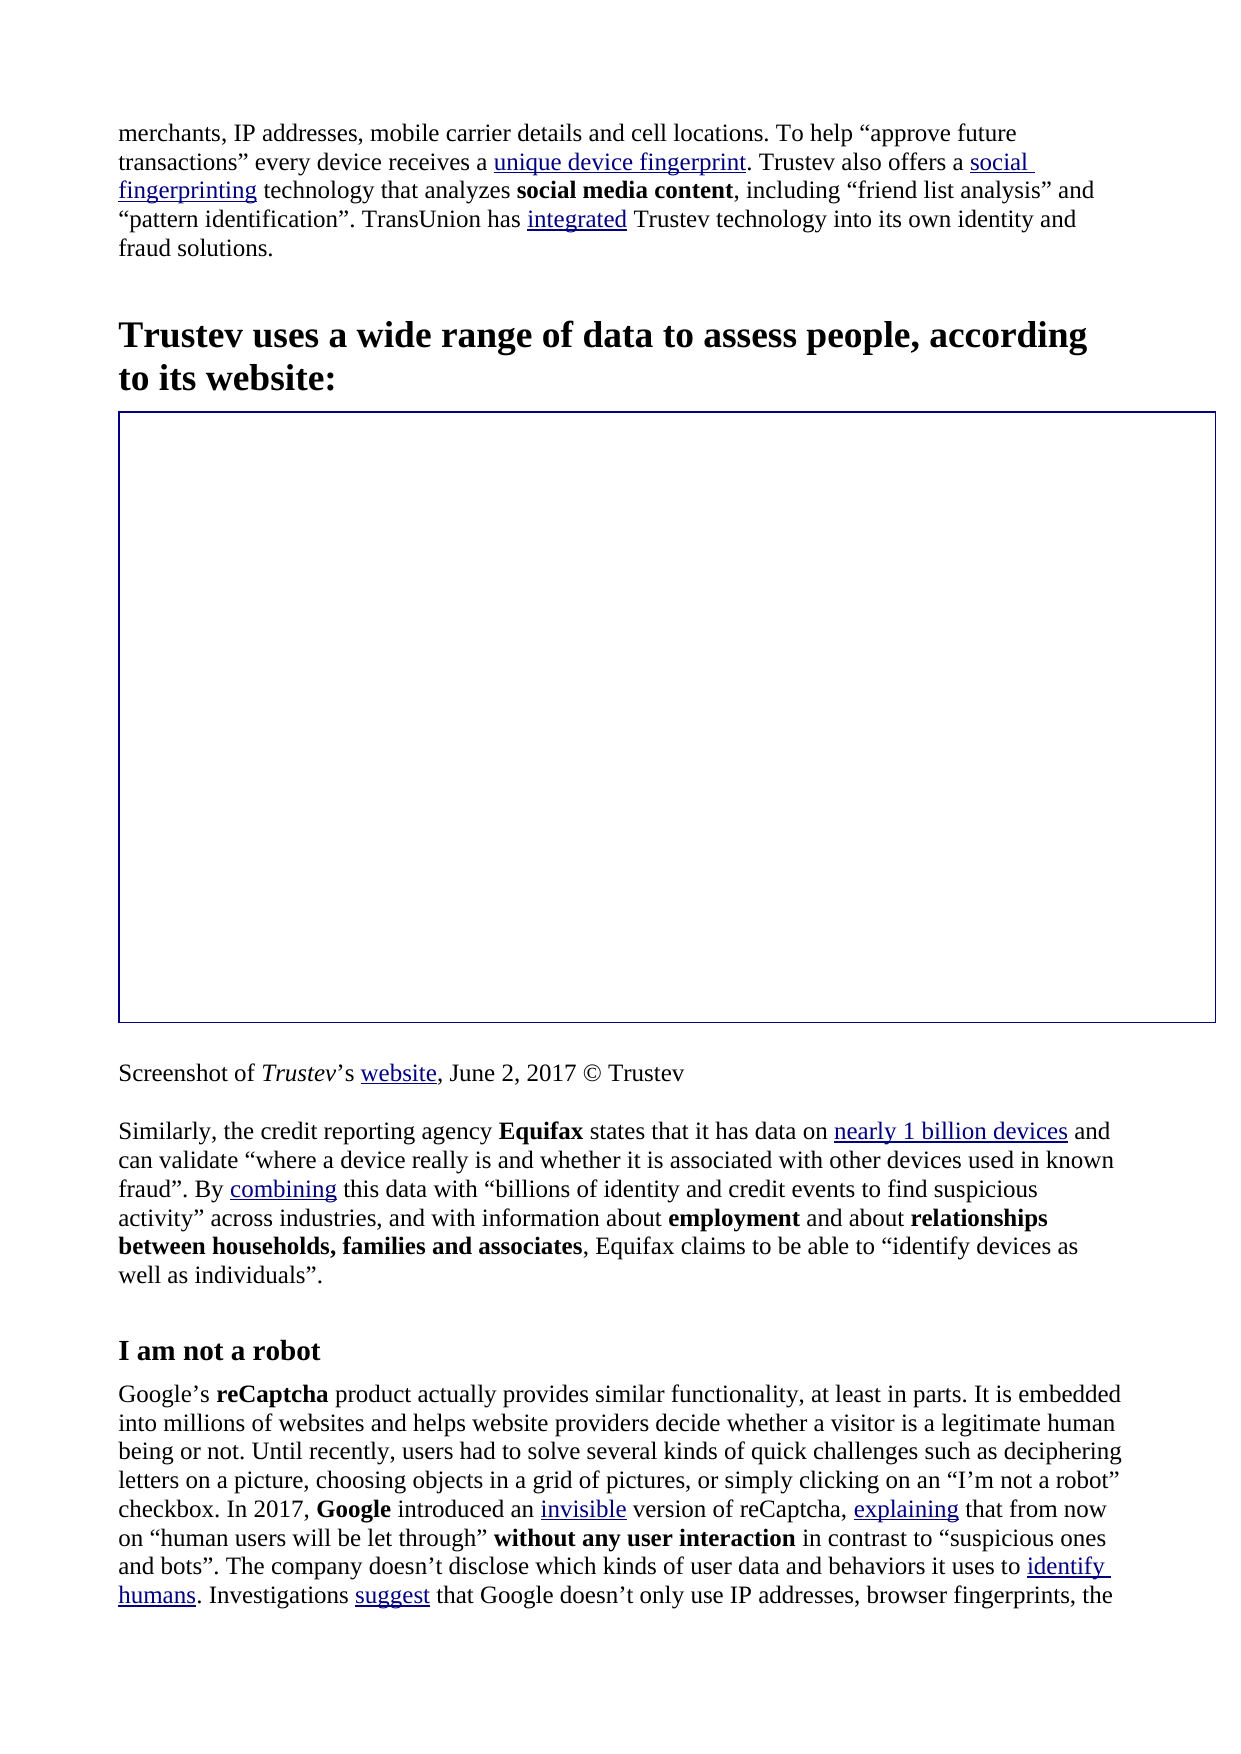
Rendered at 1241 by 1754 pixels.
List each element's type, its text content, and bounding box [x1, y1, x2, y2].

subtitle Trustev uses a wide range of data to assess people, according to its website: [118, 312, 1122, 398]
text merchants, IP addresses, mobile carrier details and cell locations. To help “approve future transactions” every device receives a unique device fingerprint. Trustev also offers a social fingerprinting technology that analyzes social media content, including “friend list analysis” and “pattern identification”. TransUnion has integrated Trustev technology into its own identity and fraud solutions. [118, 118, 1122, 262]
text Google’s reCaptcha product actually provides similar functionality, at least in parts. It is embedded into millions of websites and helps website providers decide whether a visitor is a legitimate human being or not. Until recently, users had to solve several kinds of quick challenges such as deciphering letters on a picture, choosing objects in a grid of pictures, or simply clicking on an “I’m not a robot” checkbox. In 2017, Google introduced an invisible version of reCaptcha, explaining that from now on “human users will be let through” without any user interaction in contrast to “suspicious ones and bots”. The company doesn’t disclose which kinds of user data and behaviors it uses to identify humans. Investigations suggest that Google doesn’t only use IP addresses, browser fingerprints, the [118, 1379, 1122, 1609]
subtitle I am not a robot [118, 1333, 1122, 1366]
text Screenshot of Trustev’s website, June 2, 2017 © Trustev [118, 1058, 1122, 1087]
text Similarly, the credit reporting agency Equifax states that it has data on nearly 1 billion devices and can validate “where a device really is and whether it is associated with other devices used in known fraud”. By combining this data with “billions of identity and credit events to find suspicious activity” across industries, and with information about employment and about relationships between households, families and associates, Equifax claims to be able to “identify devices as well as individuals”. [118, 1116, 1122, 1289]
